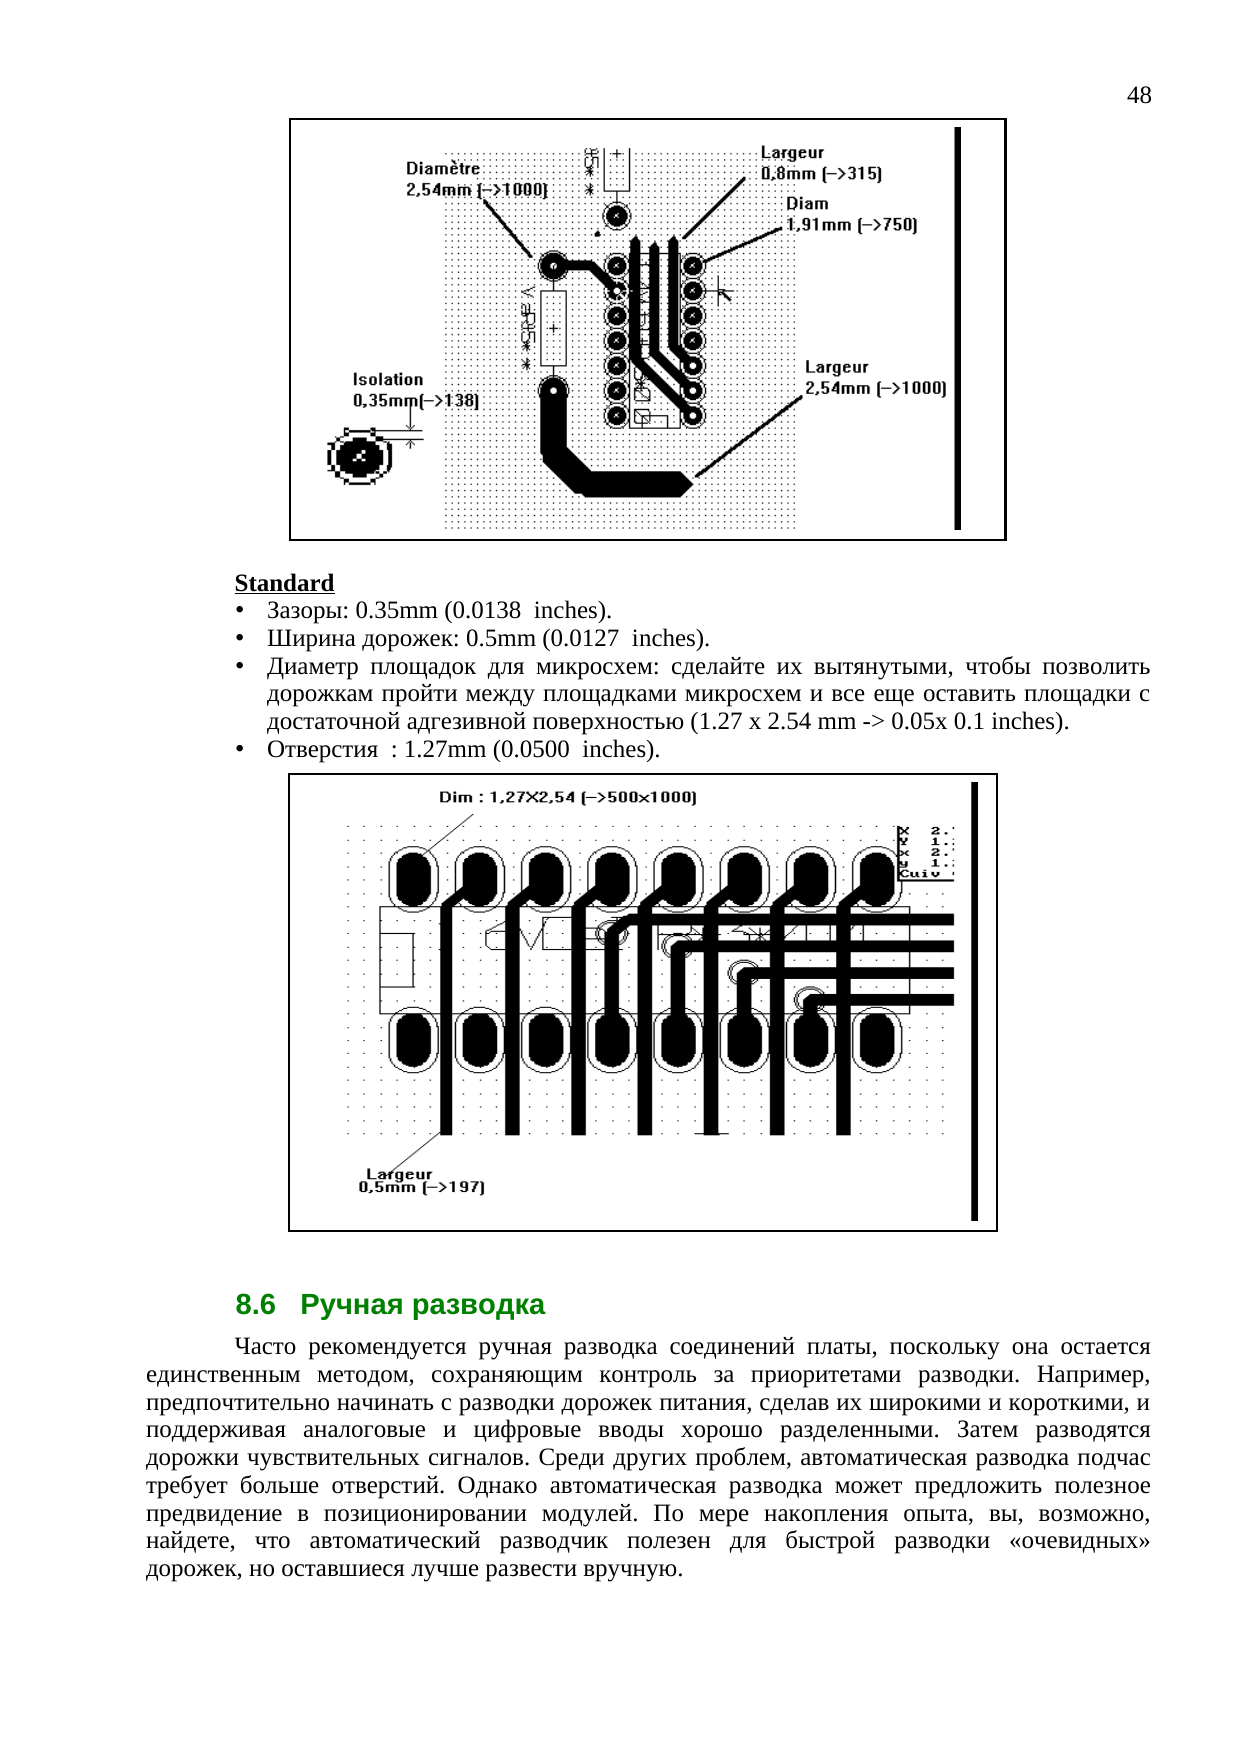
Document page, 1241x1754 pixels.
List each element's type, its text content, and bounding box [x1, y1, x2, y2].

text Standard [146, 569, 1152, 596]
list Ширина дорожек: 0.5mm (0.0127 inches). [235, 624, 1152, 652]
list Зазоры: 0.35mm (0.0138 inches). [235, 596, 1152, 624]
text Часто рекомендуется ручная разводка соединений платы, поскольку она остается единственным методом, сохраняющим контроль за приоритетами разводки. Например, предпочтительно начинать с разводки дорожек питания, сделав их широкими и короткими, и поддерживая аналоговые и цифровые вводы хорошо разделенными. Затем разводятся дорожки чувствительных сигналов. Среди других проблем, автоматическая разводка подчас требует больше отверстий. Однако автоматическая разводка может предложить полезное предвидение в позиционировании модулей. По мере накопления опыта, вы, возможно, найдете, что автоматический разводчик полезен для быстрой разводки «очевидных» дорожек, но оставшиеся лучше развести вручную. [146, 1332, 1152, 1582]
subtitle Ручная разводка [146, 1288, 1152, 1321]
list Диаметр площадок для микросхем: сделайте их вытянутыми, чтобы позволить дорожкам пройти между площадками микросхем и все еще оставить площадки с достаточной адгезивной поверхностью (1.27 x 2.54 mm -> 0.05x 0.1 inches). [235, 652, 1152, 735]
list Отверстия : 1.27mm (0.0500 inches). [235, 735, 1152, 763]
